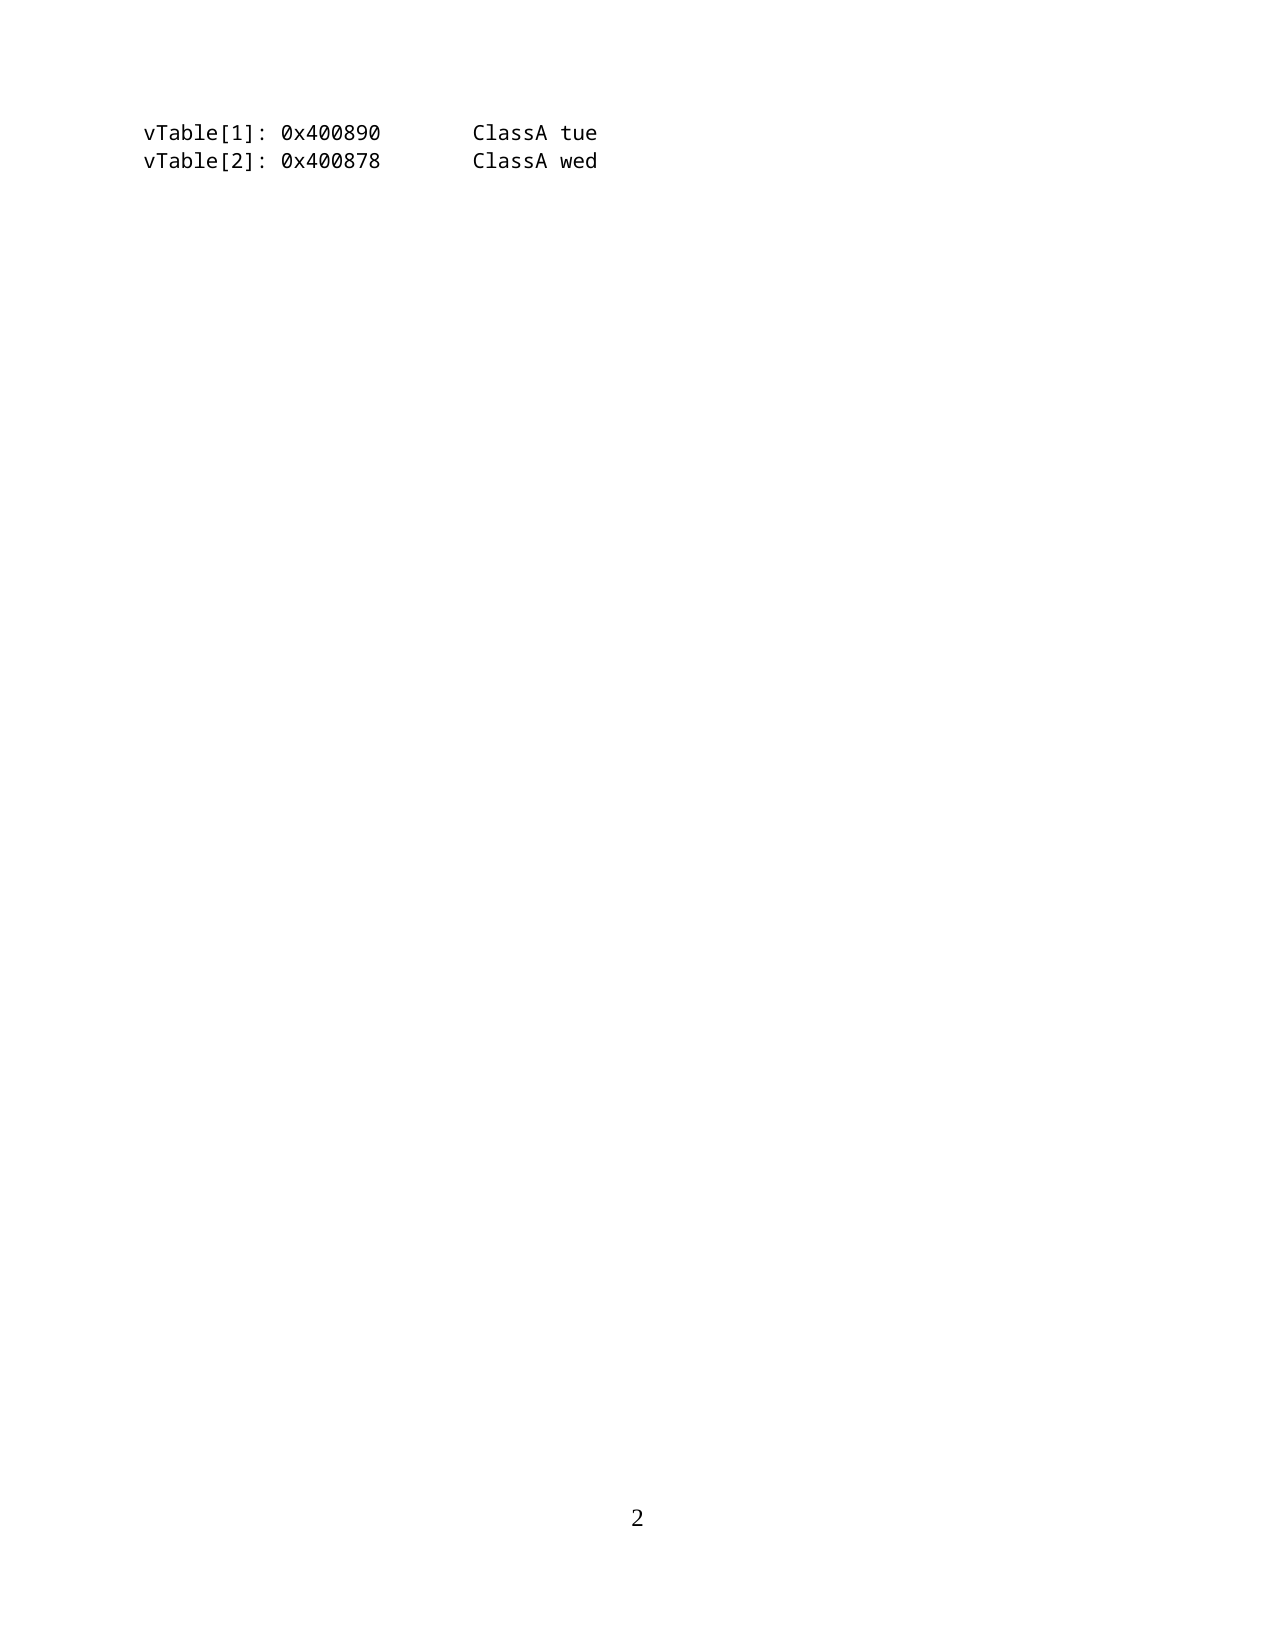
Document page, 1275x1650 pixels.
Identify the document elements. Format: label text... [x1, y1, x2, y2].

text vTable[2]: 0x400878 ClassA wed [118, 147, 1157, 175]
text vTable[1]: 0x400890 ClassA tue [118, 118, 1157, 147]
